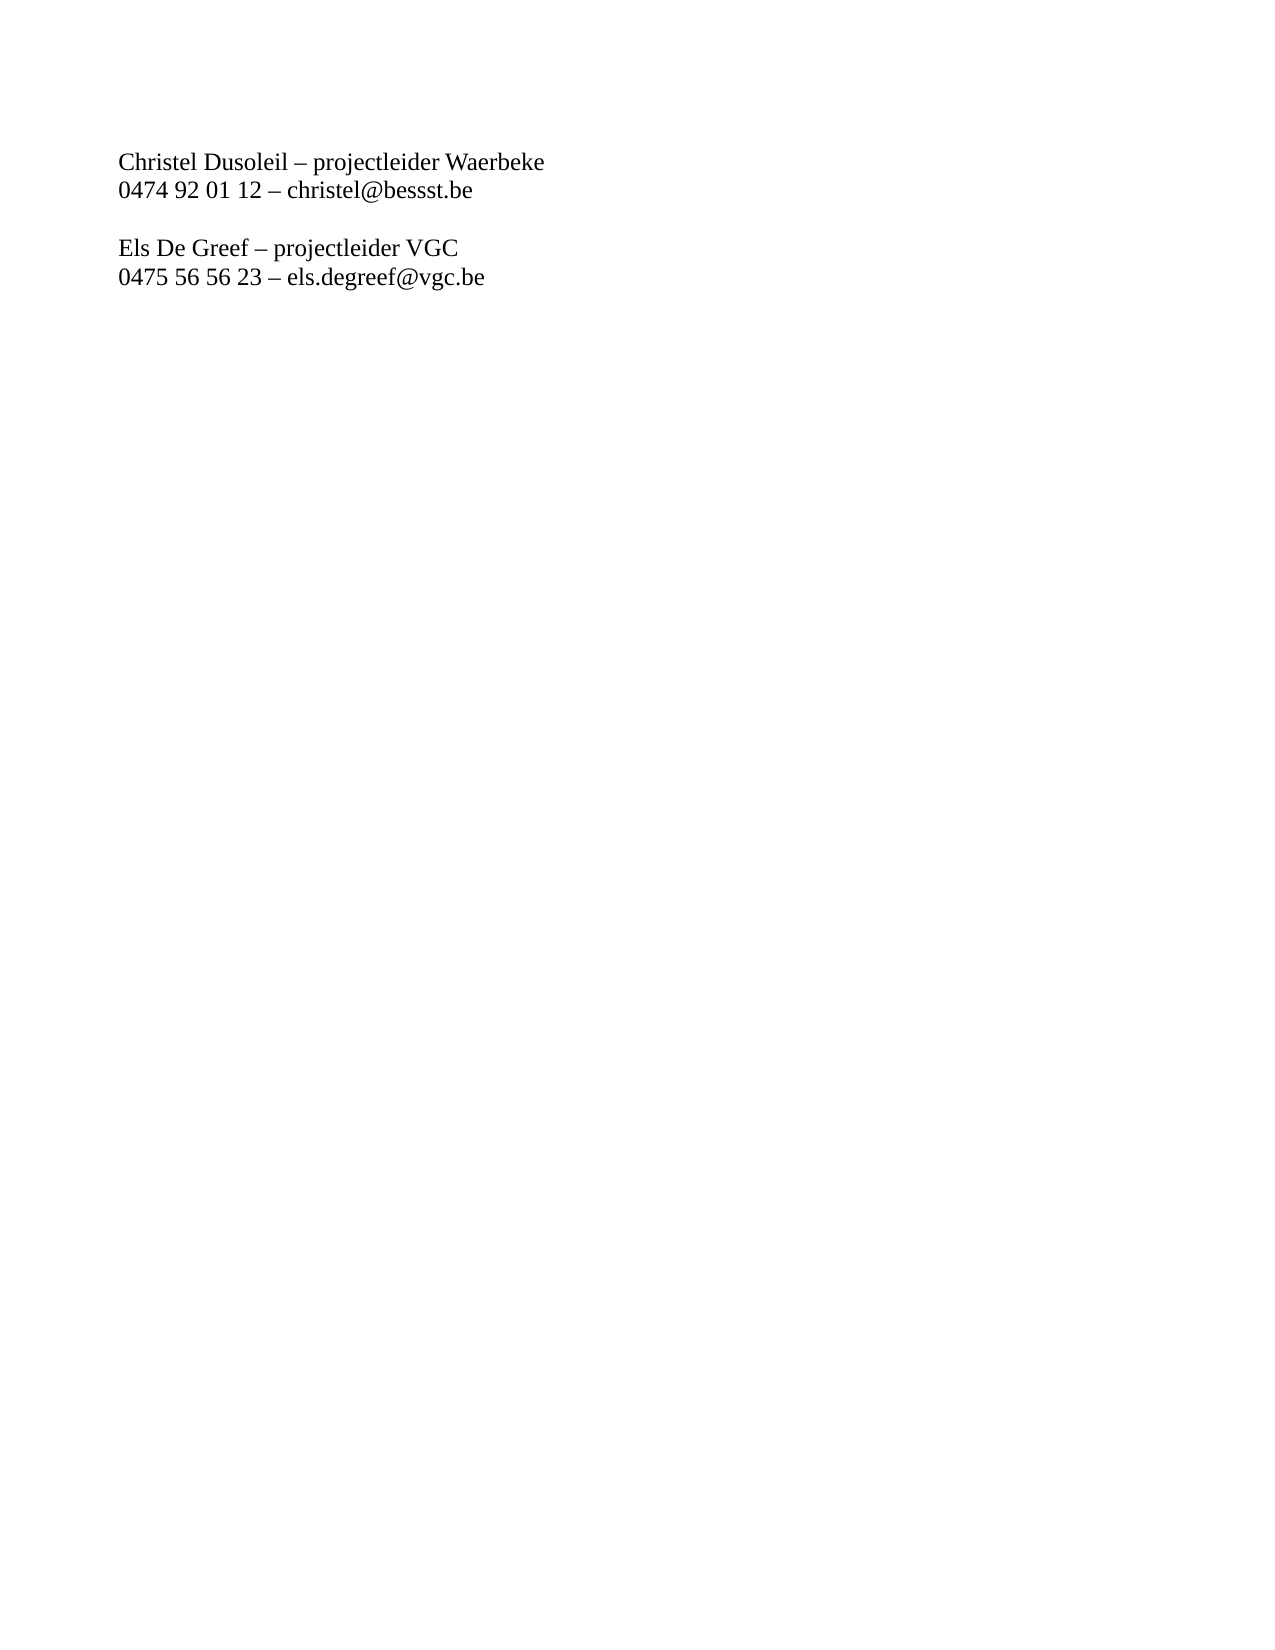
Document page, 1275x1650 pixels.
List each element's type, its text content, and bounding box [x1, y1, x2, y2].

text 0475 56 56 23 – els.degreef@vgc.be [118, 262, 1157, 291]
text Els De Greef – projectleider VGC [118, 233, 1157, 262]
text Christel Dusoleil – projectleider Waerbeke [118, 147, 1157, 176]
text 0474 92 01 12 – christel@bessst.be [118, 176, 1157, 204]
